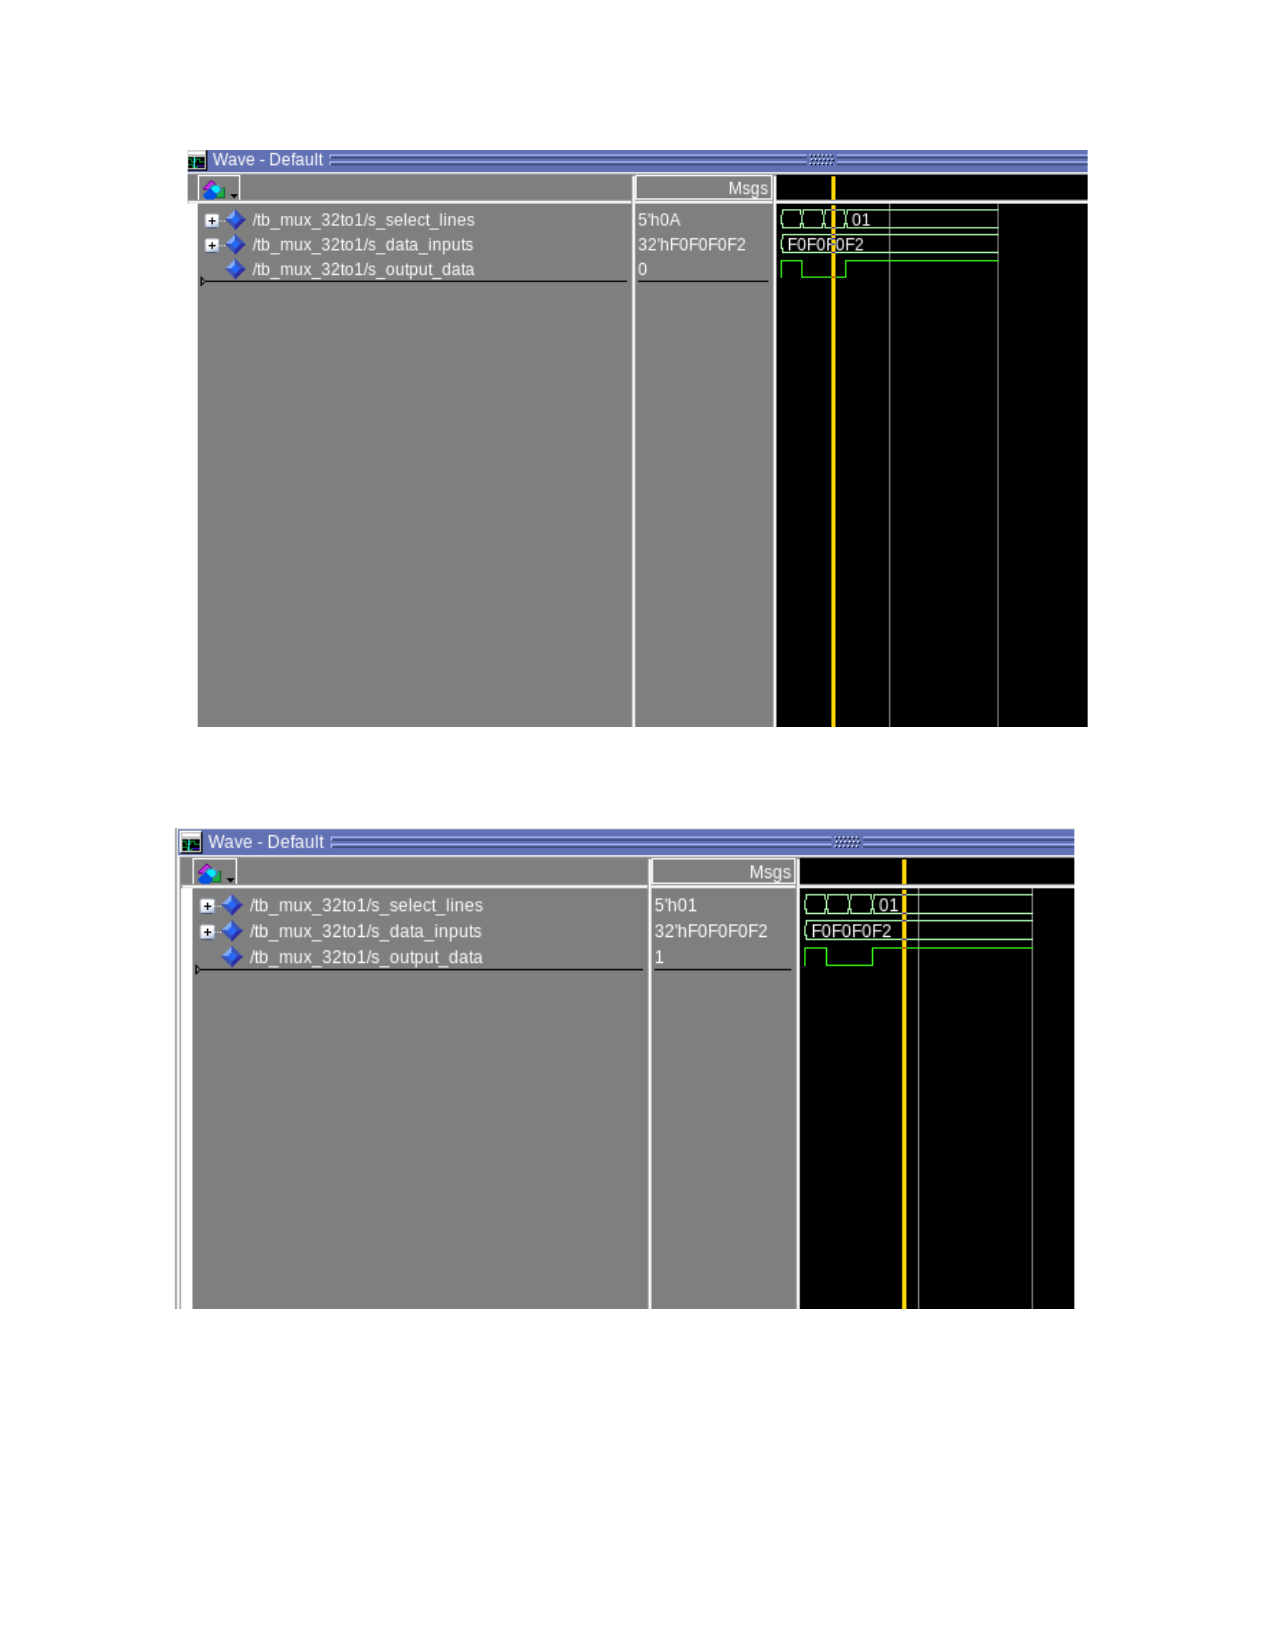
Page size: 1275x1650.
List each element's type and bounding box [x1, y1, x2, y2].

picture [174, 828, 1075, 1309]
picture [187, 150, 1088, 727]
